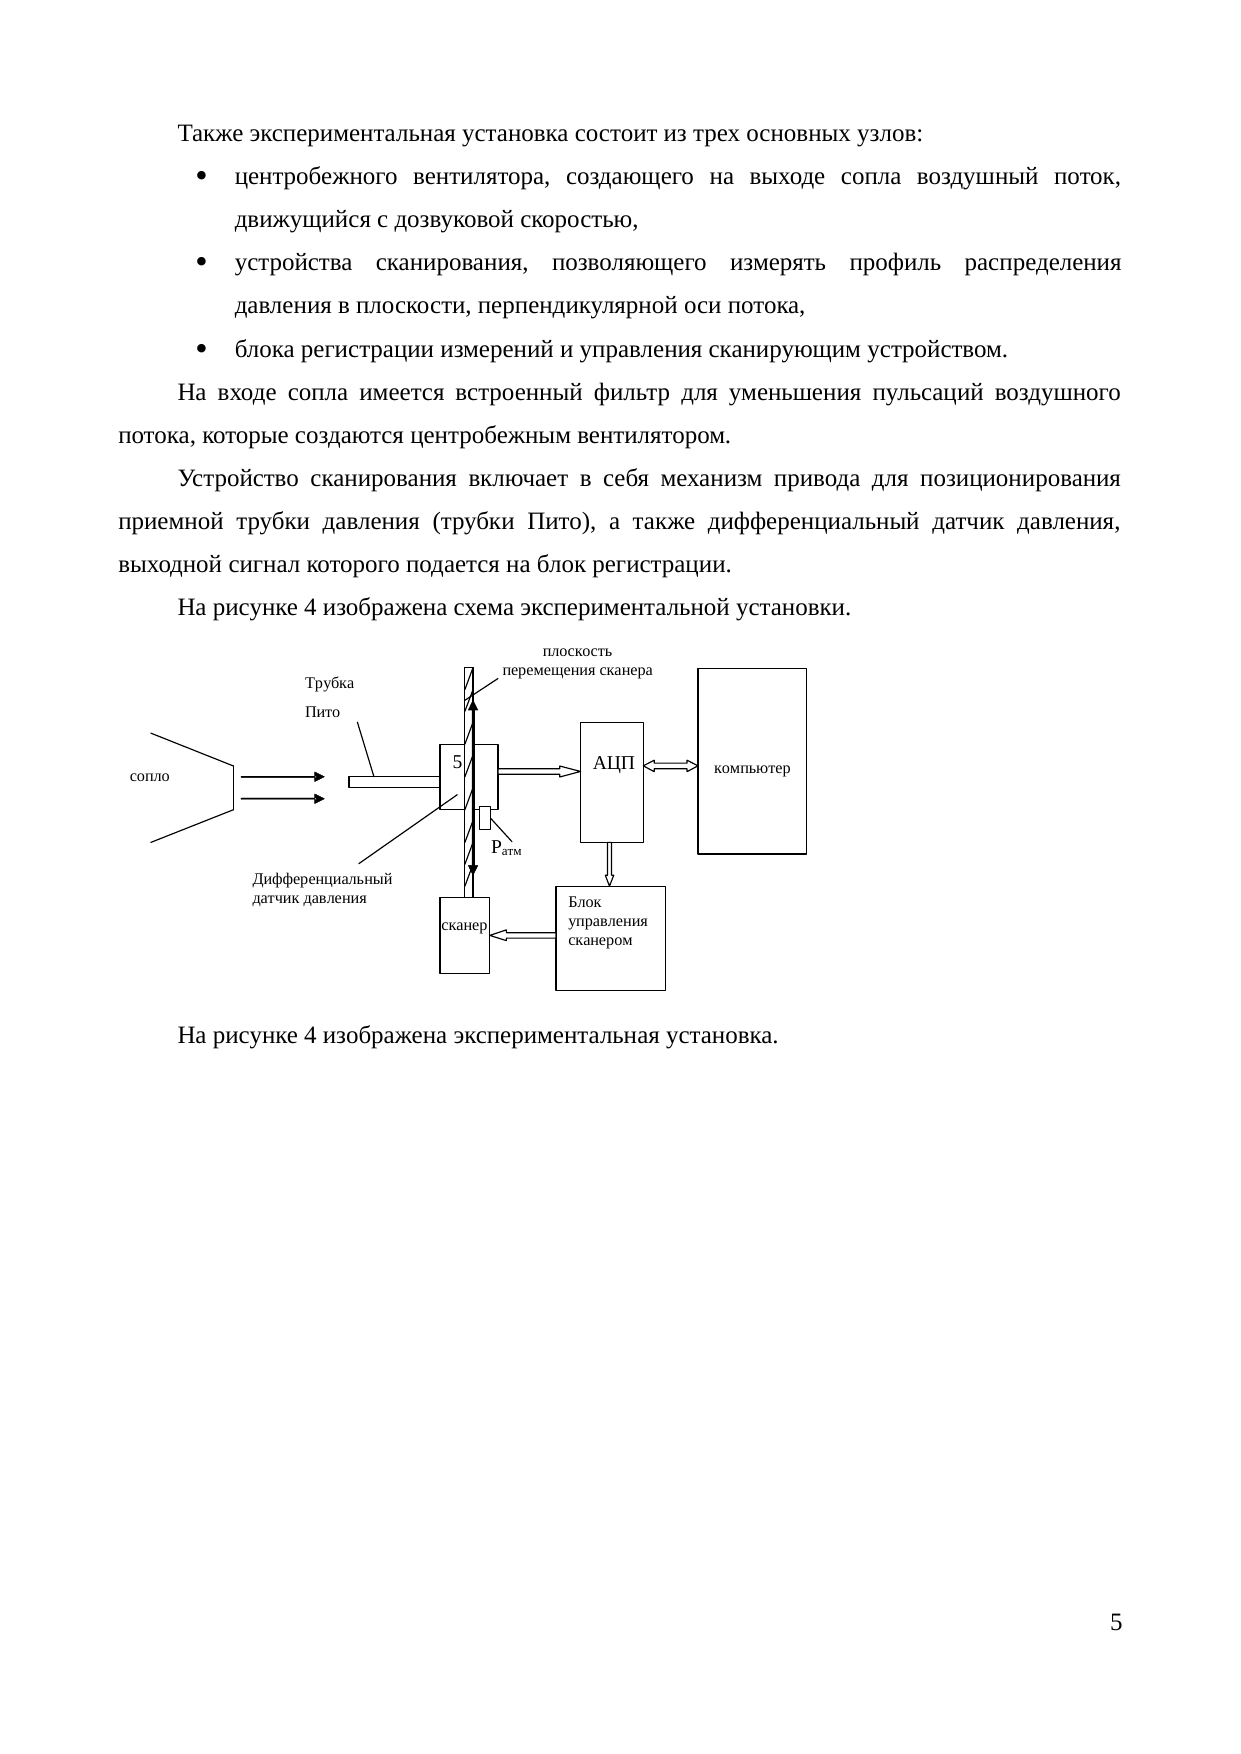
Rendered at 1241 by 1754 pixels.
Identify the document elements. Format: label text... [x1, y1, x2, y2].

list центробежного вентилятора, создающего на выходе сопла воздушный поток, движущийся с дозвуковой скоростью, [197, 161, 1122, 233]
text На рисунке 4 изображена схема экспериментальной установки. [118, 592, 1122, 621]
text Устройство сканирования включает в себя механизм привода для позиционирования приемной трубки давления (трубки Пито), а также дифференциальный датчик давления, выходной сигнал которого подается на блок регистрации. [118, 463, 1122, 578]
list устройства сканирования, позволяющего измерять профиль распределения давления в плоскости, перпендикулярной оси потока, [197, 247, 1122, 319]
text На рисунке 4 изображена экспериментальная установка. [118, 1020, 1122, 1048]
text На входе сопла имеется встроенный фильтр для уменьшения пульсаций воздушного потока, которые создаются центробежным вентилятором. [118, 377, 1122, 449]
text Также экспериментальная установка состоит из трех основных узлов: [118, 118, 1122, 147]
list блока регистрации измерений и управления сканирующим устройством. [197, 334, 1122, 362]
